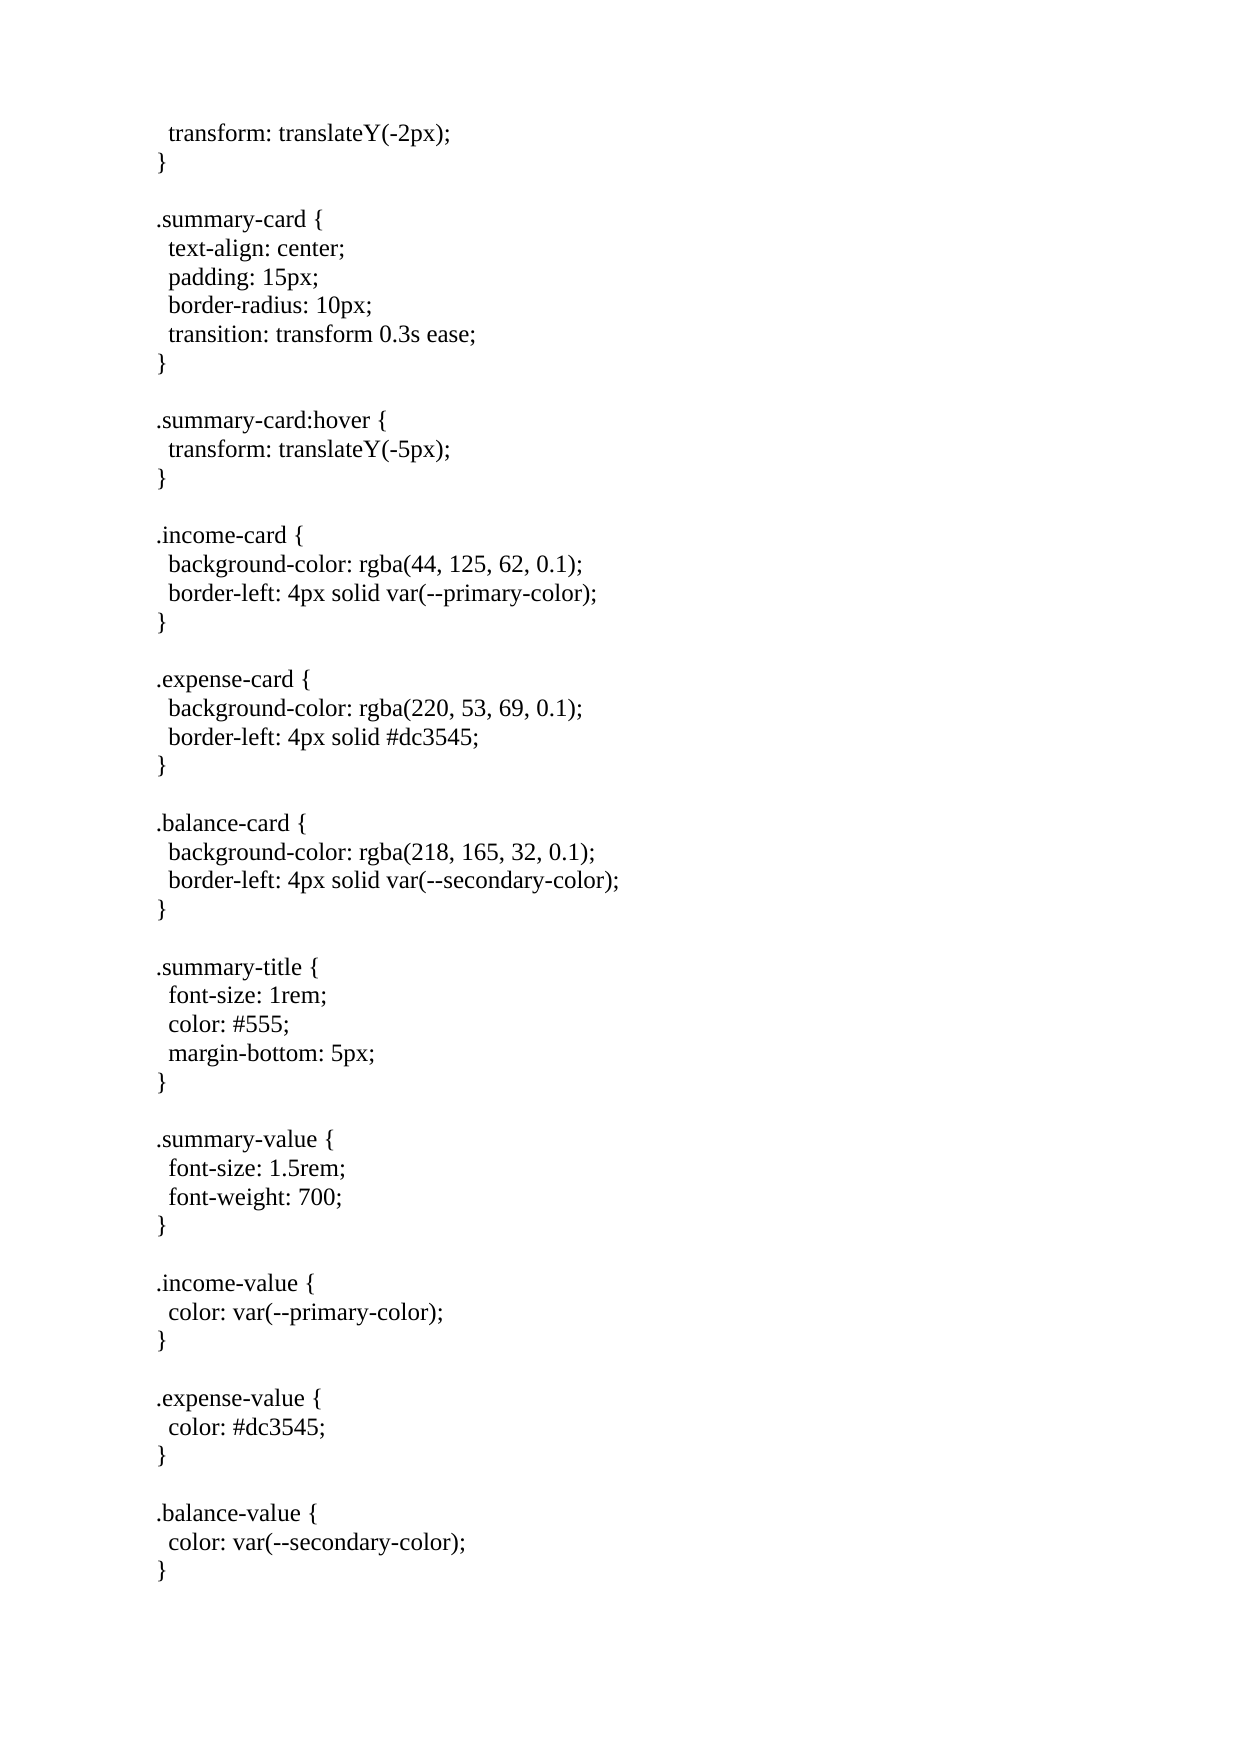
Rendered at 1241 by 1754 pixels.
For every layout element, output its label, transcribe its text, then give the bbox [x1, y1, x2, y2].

text font-weight: 700; [118, 1182, 1122, 1211]
text .income-value { [118, 1268, 1122, 1297]
text border-left: 4px solid #dc3545; [118, 722, 1122, 751]
text } [118, 1326, 1122, 1354]
text } [118, 463, 1122, 492]
text margin-bottom: 5px; [118, 1038, 1122, 1067]
text font-size: 1.5rem; [118, 1153, 1122, 1182]
text } [118, 1211, 1122, 1239]
text .balance-value { [118, 1498, 1122, 1527]
text .balance-card { [118, 808, 1122, 837]
text .summary-card { [118, 204, 1122, 233]
text font-size: 1rem; [118, 981, 1122, 1009]
text } [118, 1556, 1122, 1584]
text transform: translateY(-5px); [118, 434, 1122, 463]
text background-color: rgba(44, 125, 62, 0.1); [118, 549, 1122, 578]
text .summary-title { [118, 952, 1122, 981]
text transition: transform 0.3s ease; [118, 319, 1122, 348]
text } [118, 1441, 1122, 1469]
text } [118, 607, 1122, 636]
text background-color: rgba(220, 53, 69, 0.1); [118, 693, 1122, 722]
text .summary-value { [118, 1124, 1122, 1153]
text } [118, 751, 1122, 779]
text .expense-value { [118, 1383, 1122, 1412]
text border-left: 4px solid var(--secondary-color); [118, 866, 1122, 894]
text .income-card { [118, 521, 1122, 549]
text .summary-card:hover { [118, 406, 1122, 434]
text } [118, 147, 1122, 176]
text } [118, 348, 1122, 377]
text border-radius: 10px; [118, 291, 1122, 319]
text color: var(--secondary-color); [118, 1527, 1122, 1556]
text color: #555; [118, 1009, 1122, 1038]
text .expense-card { [118, 664, 1122, 693]
text background-color: rgba(218, 165, 32, 0.1); [118, 837, 1122, 866]
text text-align: center; [118, 233, 1122, 262]
text } [118, 1067, 1122, 1096]
text padding: 15px; [118, 262, 1122, 291]
text color: var(--primary-color); [118, 1297, 1122, 1326]
text border-left: 4px solid var(--primary-color); [118, 578, 1122, 607]
text transform: translateY(-2px); [118, 118, 1122, 147]
text } [118, 894, 1122, 923]
text color: #dc3545; [118, 1412, 1122, 1441]
